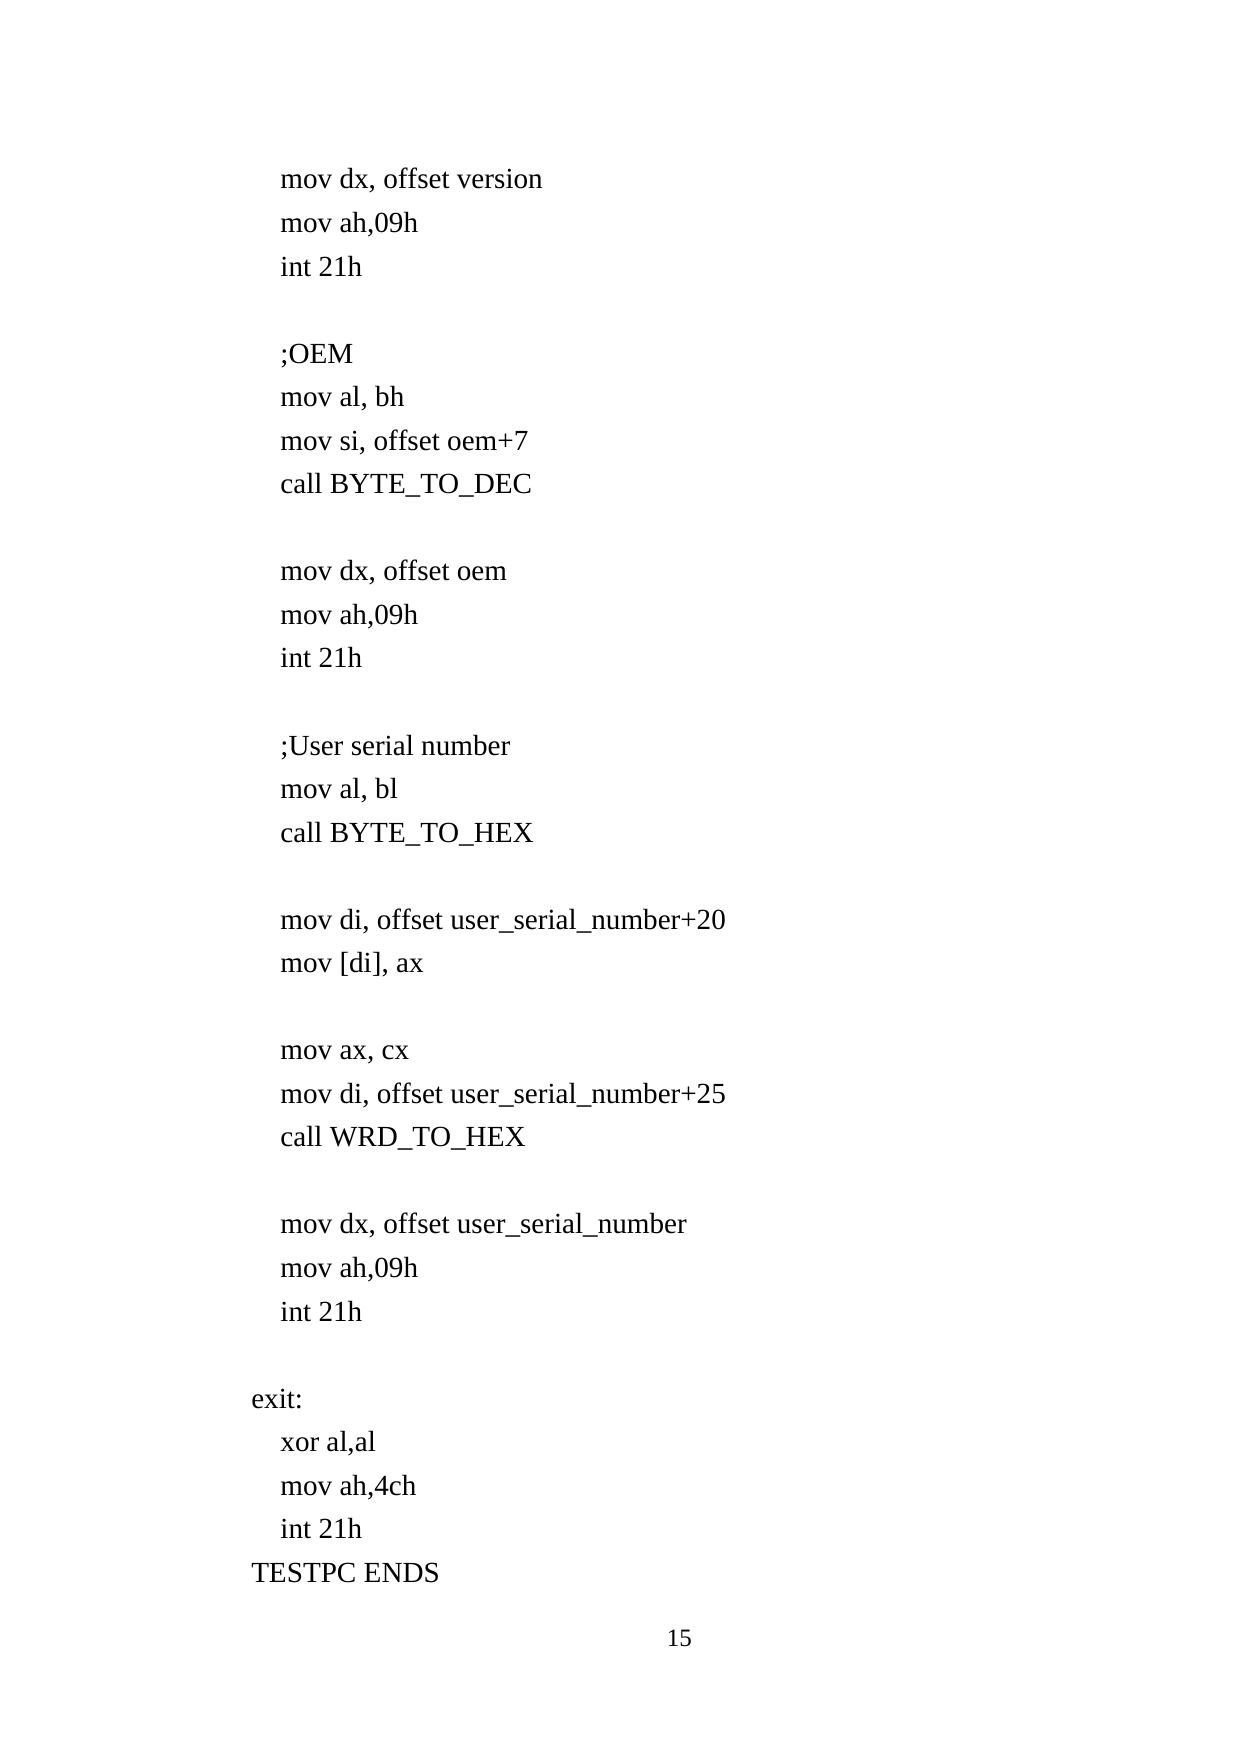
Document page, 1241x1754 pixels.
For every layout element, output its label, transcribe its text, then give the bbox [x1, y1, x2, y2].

text mov dx, offset user_serial_number [177, 1207, 1181, 1240]
text int 21h [177, 1294, 1181, 1327]
text xor al,al [177, 1424, 1181, 1458]
text mov di, offset user_serial_number+20 [177, 902, 1181, 935]
text mov al, bh [177, 379, 1181, 413]
text mov dx, offset oem [177, 553, 1181, 587]
text mov di, offset user_serial_number+25 [177, 1076, 1181, 1109]
text mov ah,09h [177, 597, 1181, 631]
text int 21h [177, 249, 1181, 282]
text ;User serial number [177, 728, 1181, 761]
text call BYTE_TO_DEC [177, 466, 1181, 500]
text mov ax, cx [177, 1032, 1181, 1066]
text int 21h [177, 1511, 1181, 1545]
text mov ah,09h [177, 205, 1181, 239]
text TESTPC ENDS [177, 1555, 1181, 1588]
text call WRD_TO_HEX [177, 1119, 1181, 1153]
text mov al, bl [177, 771, 1181, 805]
text call BYTE_TO_HEX [177, 815, 1181, 848]
text exit: [177, 1381, 1181, 1414]
text mov ah,09h [177, 1250, 1181, 1284]
text mov [di], ax [177, 945, 1181, 979]
text mov si, offset oem+7 [177, 423, 1181, 456]
text mov ah,4ch [177, 1468, 1181, 1501]
text int 21h [177, 641, 1181, 674]
text mov dx, offset version [177, 162, 1181, 195]
text ;OEM [177, 336, 1181, 369]
